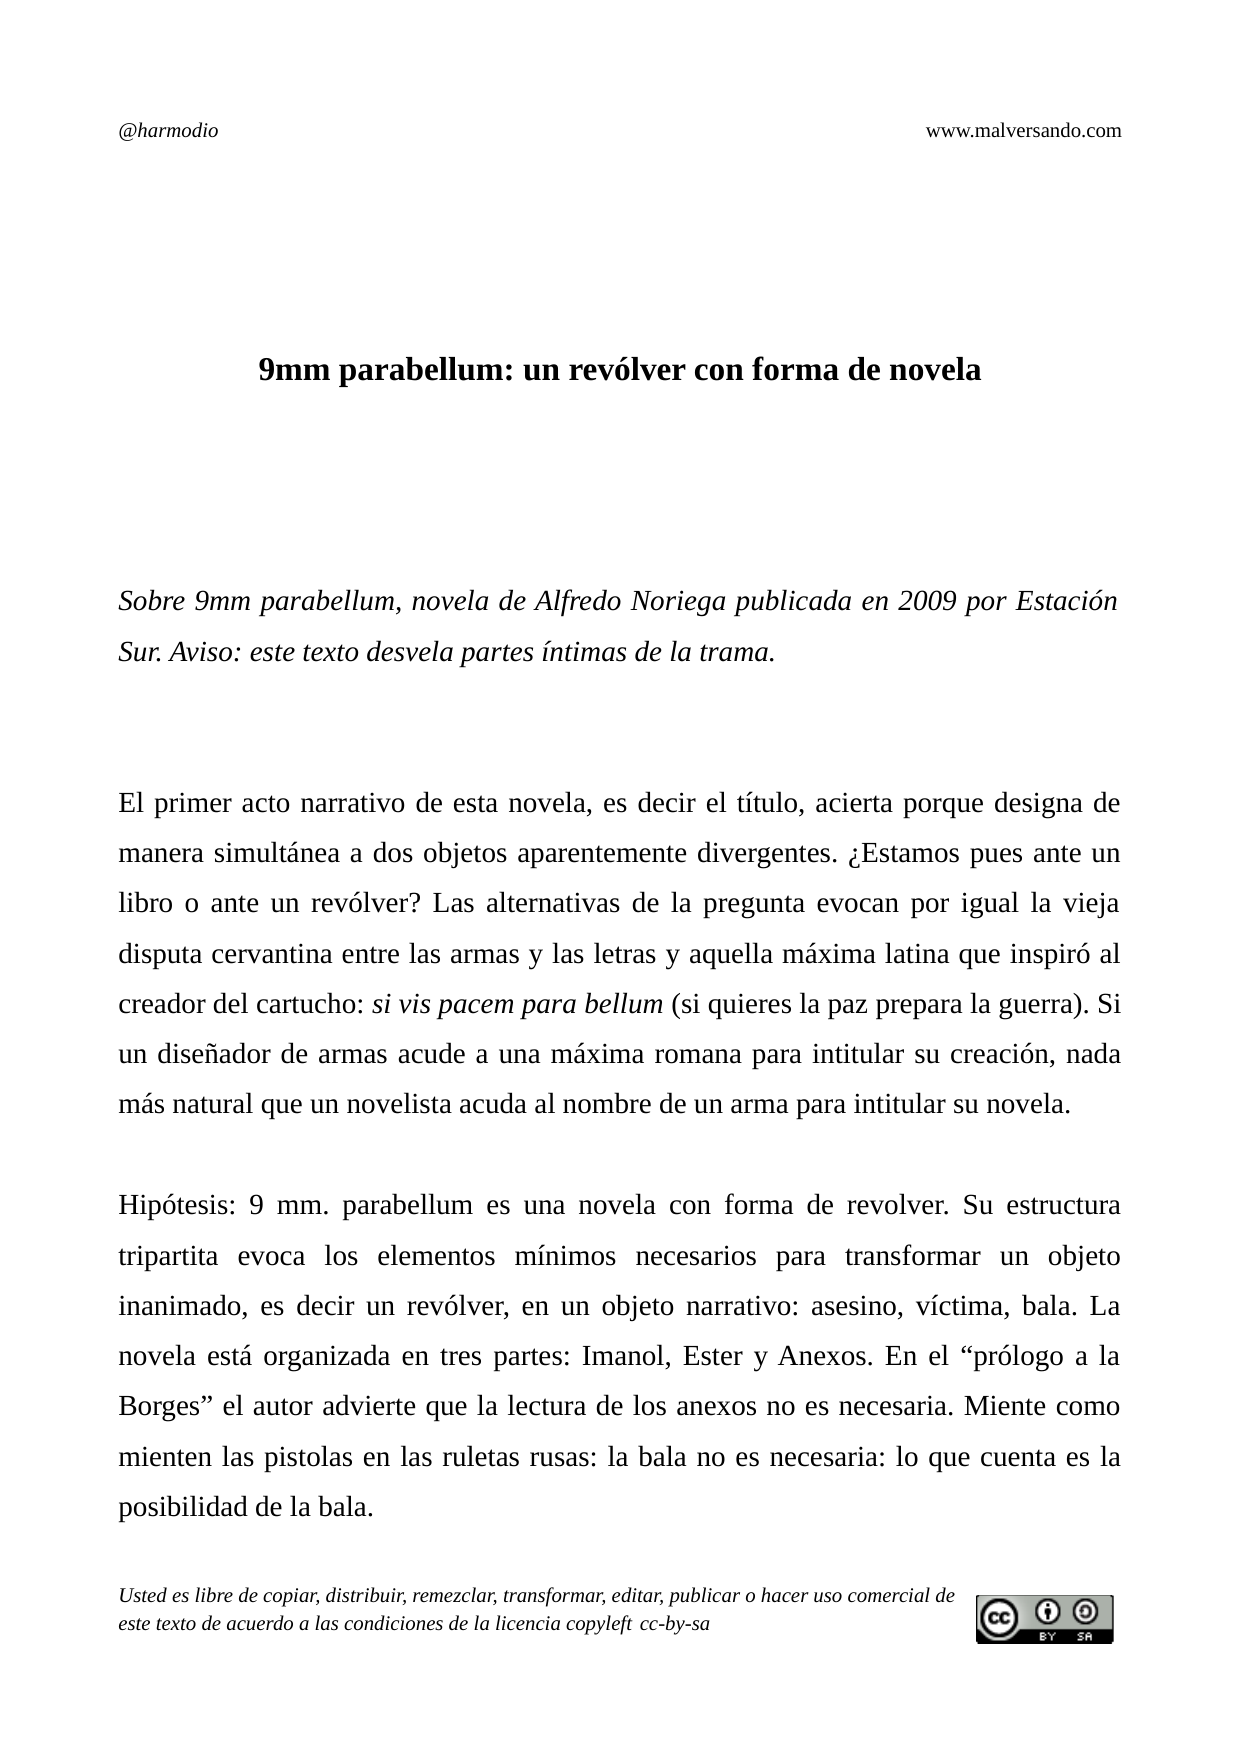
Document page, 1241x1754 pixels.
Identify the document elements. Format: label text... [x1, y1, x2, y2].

text Sobre 9mm parabellum, novela de Alfredo Noriega publicada en 2009 por Estación Sur. Aviso: este texto desvela partes íntimas de la trama. [118, 583, 1122, 667]
text El primer acto narrativo de esta novela, es decir el título, acierta porque designa de manera simultánea a dos objetos aparentemente divergentes. ¿Estamos pues ante un libro o ante un revólver? Las alternativas de la pregunta evocan por igual la vieja disputa cervantina entre las armas y las letras y aquella máxima latina que inspiró al creador del cartucho: si vis pacem para bellum (si quieres la paz prepara la guerra). Si un diseñador de armas acude a una máxima romana para intitular su creación, nada más natural que un novelista acuda al nombre de un arma para intitular su novela. [118, 785, 1122, 1120]
text Hipótesis: 9 mm. parabellum es una novela con forma de revolver. Su estructura tripartita evoca los elementos mínimos necesarios para transformar un objeto inanimado, es decir un revólver, en un objeto narrativo: asesino, víctima, bala. La novela está organizada en tres partes: Imanol, Ester y Anexos. En el “prólogo a la Borges” el autor advierte que la lectura de los anexos no es necesaria. Miente como mienten las pistolas en las ruletas rusas: la bala no es necesaria: lo que cuenta es la posibilidad de la bala. [118, 1187, 1122, 1523]
text 9mm parabellum: un revólver con forma de novela [118, 349, 1122, 387]
picture [976, 1595, 1114, 1644]
